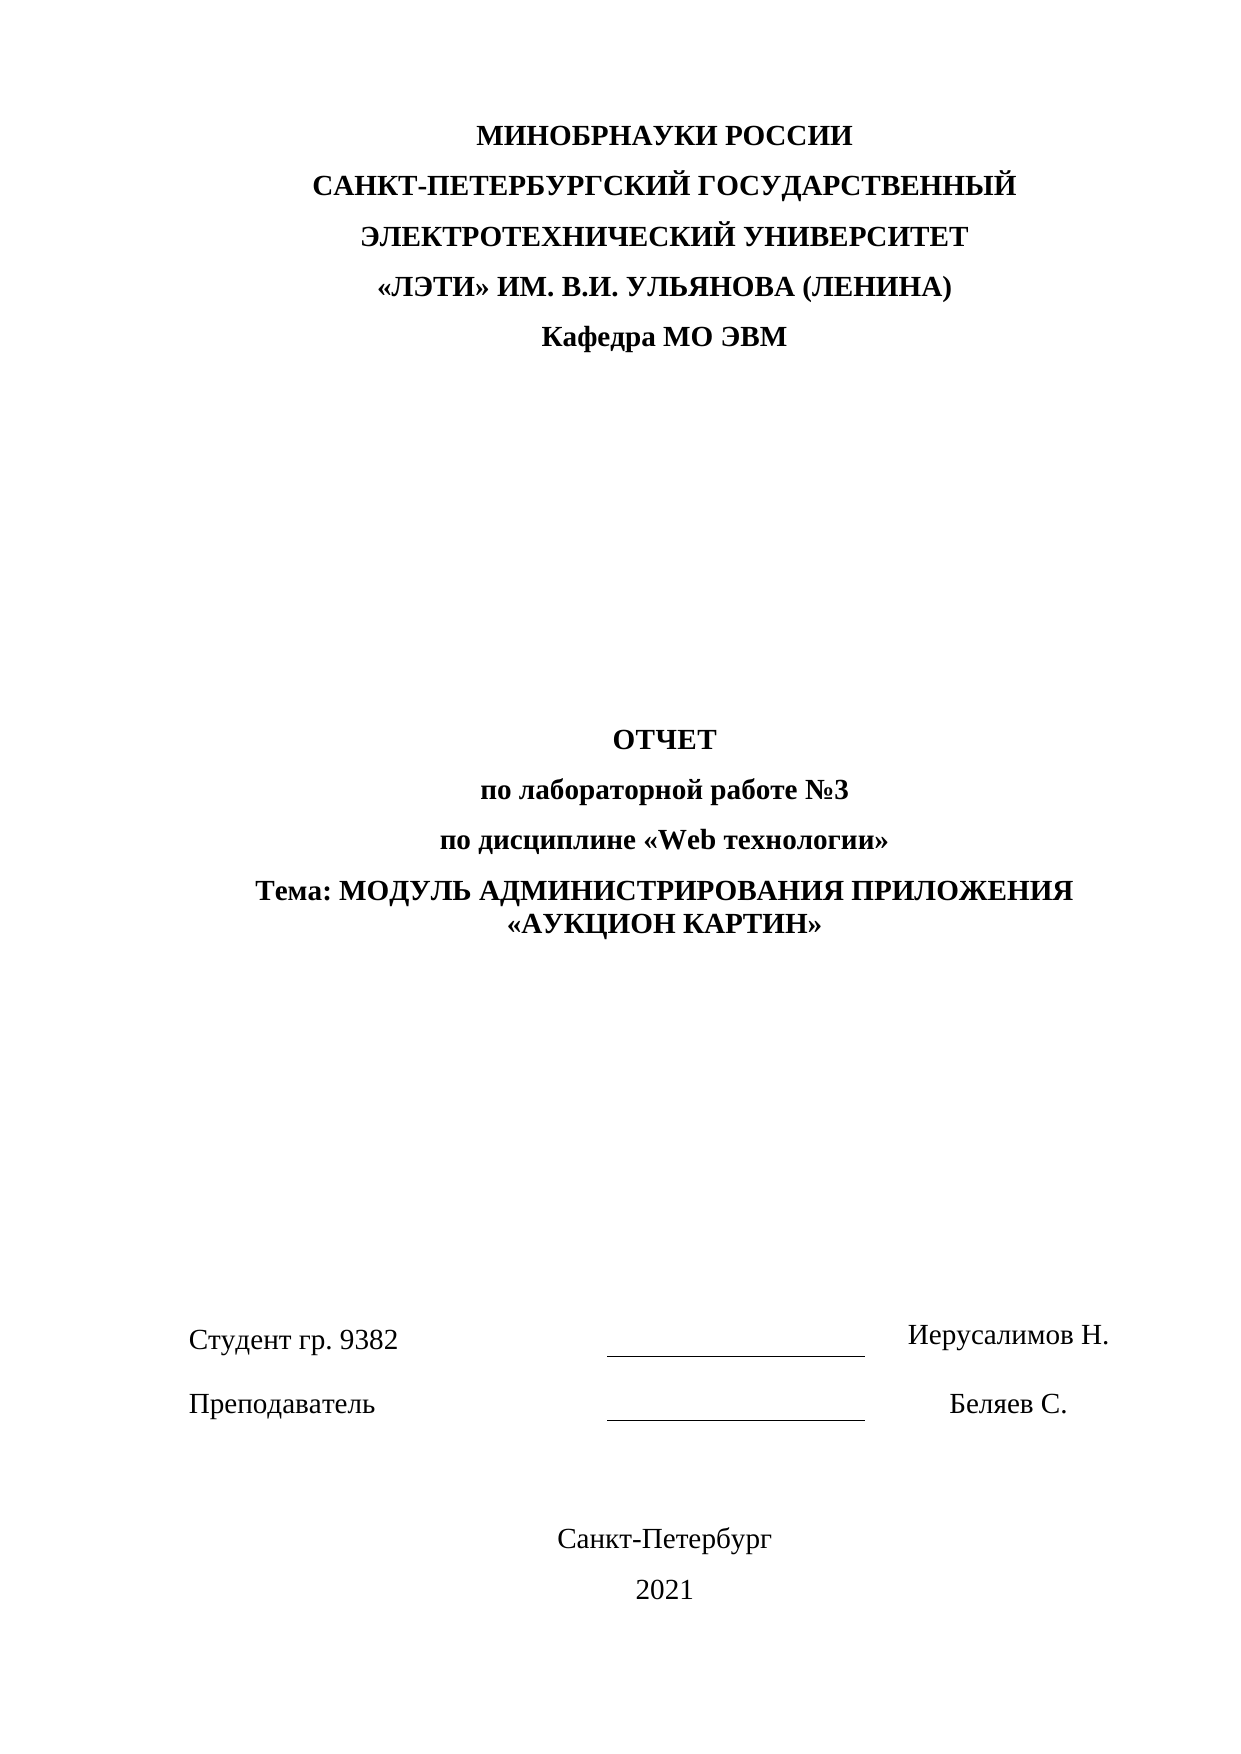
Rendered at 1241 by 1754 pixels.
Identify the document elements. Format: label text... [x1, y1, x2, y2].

table_cell Беляев С. [865, 1356, 1152, 1420]
text по дисциплине «Web технологии» [177, 822, 1152, 856]
table_header [607, 1292, 865, 1356]
text Кафедра МО ЭВМ [177, 319, 1152, 353]
text отчет [177, 722, 1152, 755]
table_header Иерусалимов Н. [865, 1292, 1152, 1356]
text 2021 [177, 1572, 1152, 1606]
table_cell [607, 1357, 865, 1420]
text электротехнический университет [177, 219, 1152, 252]
text «ЛЭТИ» им. В.И. Ульянова (Ленина) [177, 269, 1152, 303]
text по лабораторной работе №3 [177, 772, 1152, 806]
text МИНОБРНАУКИ РОССИИ [177, 118, 1152, 152]
table_header Студент гр. 9382 [177, 1292, 607, 1356]
text Санкт-Петербург [177, 1522, 1152, 1555]
text Санкт-Петербургский государственный [177, 168, 1152, 202]
text Тема: МОДУЛЬ АДМИНИСТРИРОВАНИЯ ПРИЛОЖЕНИЯ «АУКЦИОН КАРТИН» [177, 873, 1152, 940]
table_cell Преподаватель [177, 1356, 607, 1420]
